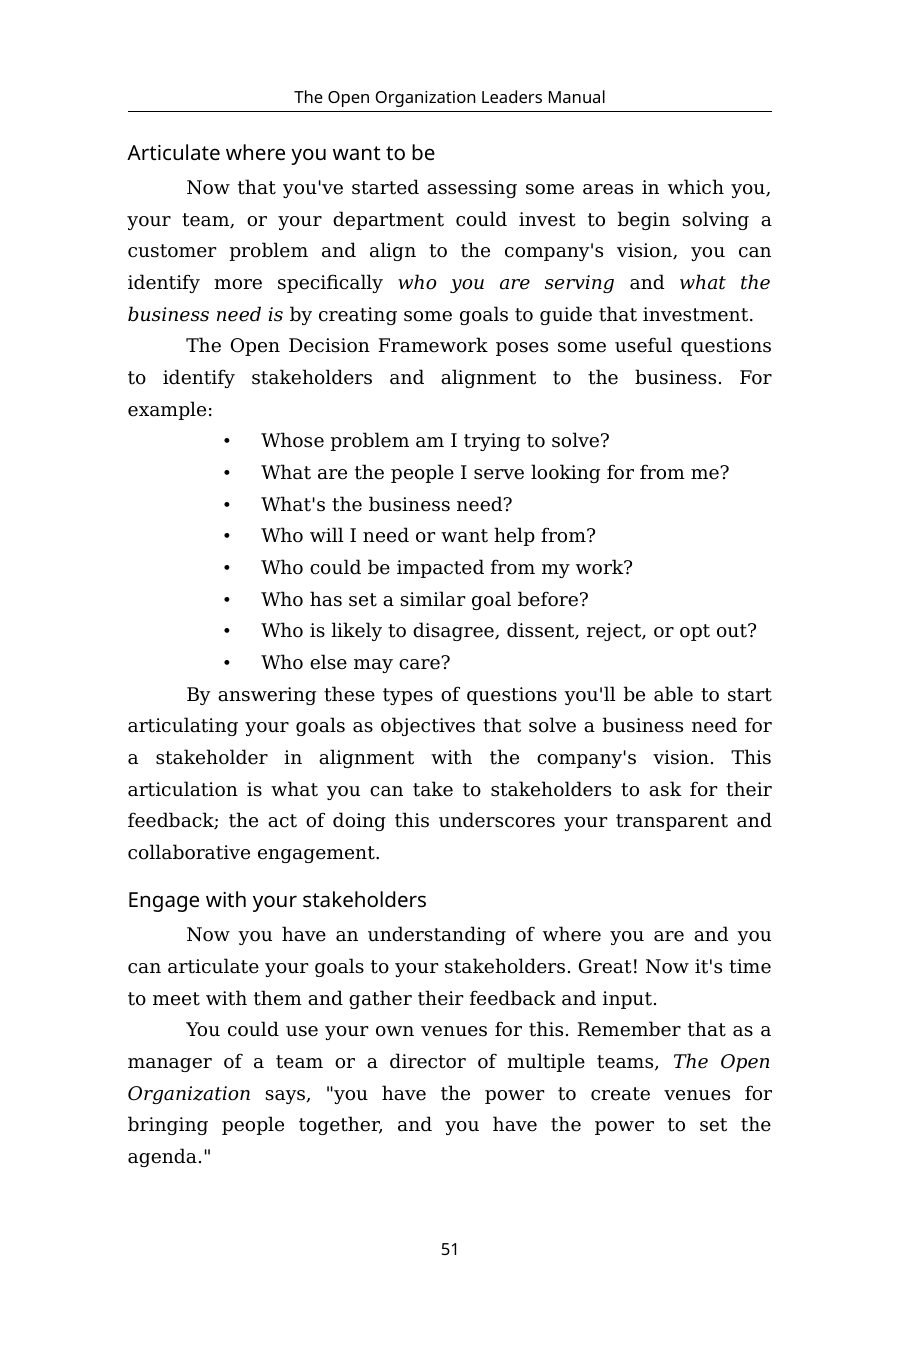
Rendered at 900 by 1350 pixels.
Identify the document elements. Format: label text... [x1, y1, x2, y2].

text Now that you've started assessing some areas in which you, your team, or your department could invest to begin solving a customer problem and align to the company's vision, you can identify more specifically who you are serving and what the business need is by creating some goals to guide that investment. [127, 177, 772, 325]
list What are the people I serve looking for from me? [223, 462, 772, 484]
list Who has set a similar goal before? [223, 588, 772, 610]
list Who could be impacted from my work? [223, 557, 772, 579]
subtitle Articulate where you want to be [127, 141, 772, 165]
text Now you have an understanding of where you are and you can articulate your goals to your stakeholders. Great! Now it's time to meet with them and gather their feedback and input. [127, 924, 772, 1009]
list Who is likely to disagree, dissent, reject, or opt out? [223, 620, 772, 642]
list What's the business need? [223, 493, 772, 515]
text By answering these types of questions you'll be able to start articulating your goals as objectives that solve a business need for a stakeholder in alignment with the company's vision. This articulation is what you can take to stakeholders to ask for their feedback; the act of doing this underscores your transparent and collaborative engagement. [127, 683, 772, 864]
list Whose problem am I trying to solve? [223, 430, 772, 452]
text You could use your own venues for this. Remember that as a manager of a team or a director of multiple teams, The Open Organization says, "you have the power to create venues for bringing people together, and you have the power to set the agenda." [127, 1019, 772, 1168]
text The Open Decision Framework poses some useful questions to identify stakeholders and alignment to the business. For example: [127, 335, 772, 420]
subtitle Engage with your stakeholders [127, 888, 772, 912]
list Who will I need or want help from? [223, 525, 772, 547]
list Who else may care? [223, 652, 772, 674]
